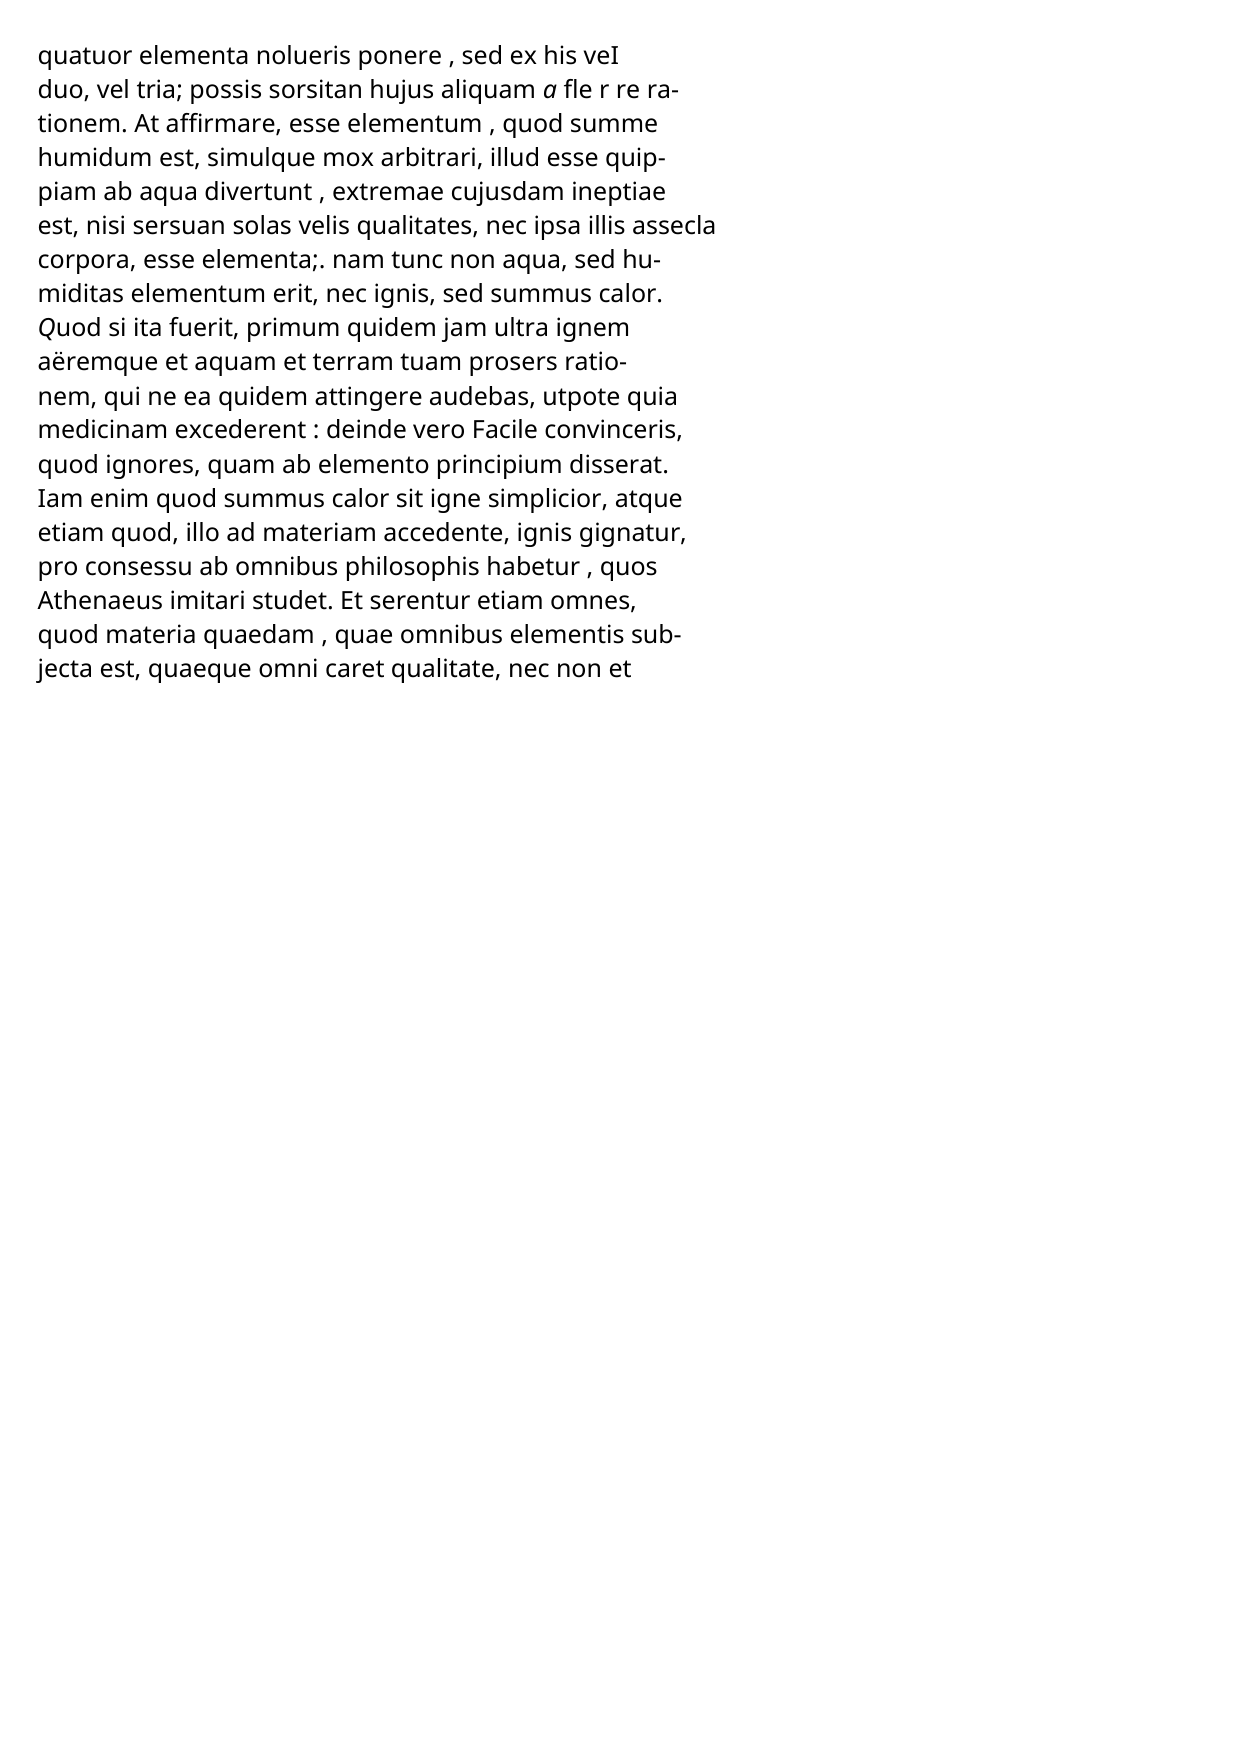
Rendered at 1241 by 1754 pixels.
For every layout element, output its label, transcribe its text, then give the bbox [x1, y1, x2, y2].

text quatuor elementa nolueris ponere , sed ex his veI duo, vel tria; possis sorsitan hujus aliquam a fle r re ra- tionem. At affirmare, esse elementum , quod summe humidum est, simulque mox arbitrari, illud esse quip- piam ab aqua divertunt , extremae cujusdam ineptiae est, nisi sersuan solas velis qualitates, nec ipsa illis assecla corpora, esse elementa;. nam tunc non aqua, sed hu- miditas elementum erit, nec ignis, sed summus calor. Quod si ita fuerit, primum quidem jam ultra ignem aëremque et aquam et terram tuam prosers ratio- nem, qui ne ea quidem attingere audebas, utpote quia medicinam excederent : deinde vero Facile convinceris, quod ignores, quam ab elemento principium disserat. Iam enim quod summus calor sit igne simplicior, atque etiam quod, illo ad materiam accedente, ignis gignatur, pro consessu ab omnibus philosophis habetur , quos Athenaeus imitari studet. Et serentur etiam omnes, quod materia quaedam , quae omnibus elementis sub- jecta est, quaeque omni caret qualitate, nec non et [37, 37, 1203, 685]
